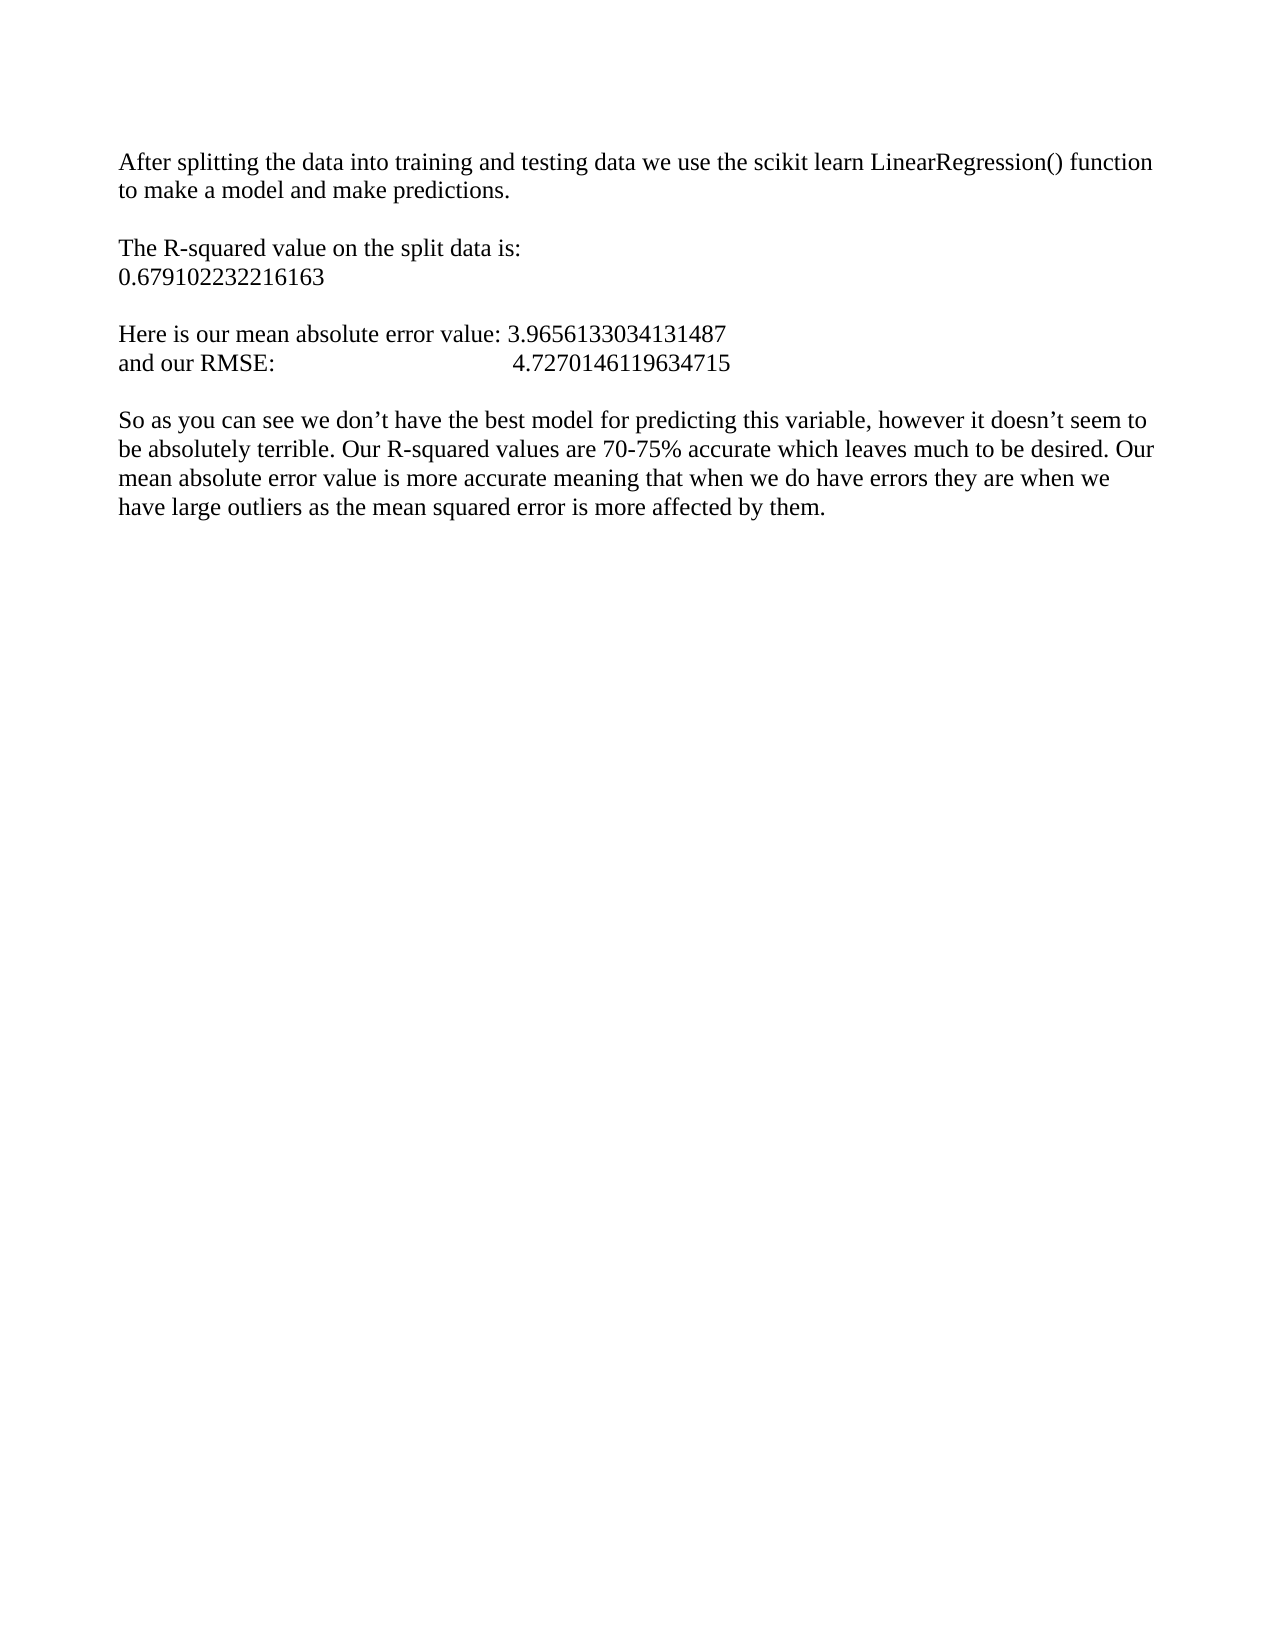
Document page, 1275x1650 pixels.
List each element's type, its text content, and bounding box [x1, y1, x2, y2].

text Here is our mean absolute error value: 3.9656133034131487 [118, 319, 1157, 348]
text After splitting the data into training and testing data we use the scikit learn LinearRegression() function to make a model and make predictions. [118, 147, 1157, 204]
text and our RMSE: 4.7270146119634715 [118, 348, 1157, 377]
text The R-squared value on the split data is: [118, 233, 1157, 262]
text So as you can see we don’t have the best model for predicting this variable, however it doesn’t seem to be absolutely terrible. Our R-squared values are 70-75% accurate which leaves much to be desired. Our mean absolute error value is more accurate meaning that when we do have errors they are when we have large outliers as the mean squared error is more affected by them. [118, 406, 1157, 521]
text 0.679102232216163 [118, 262, 1157, 291]
